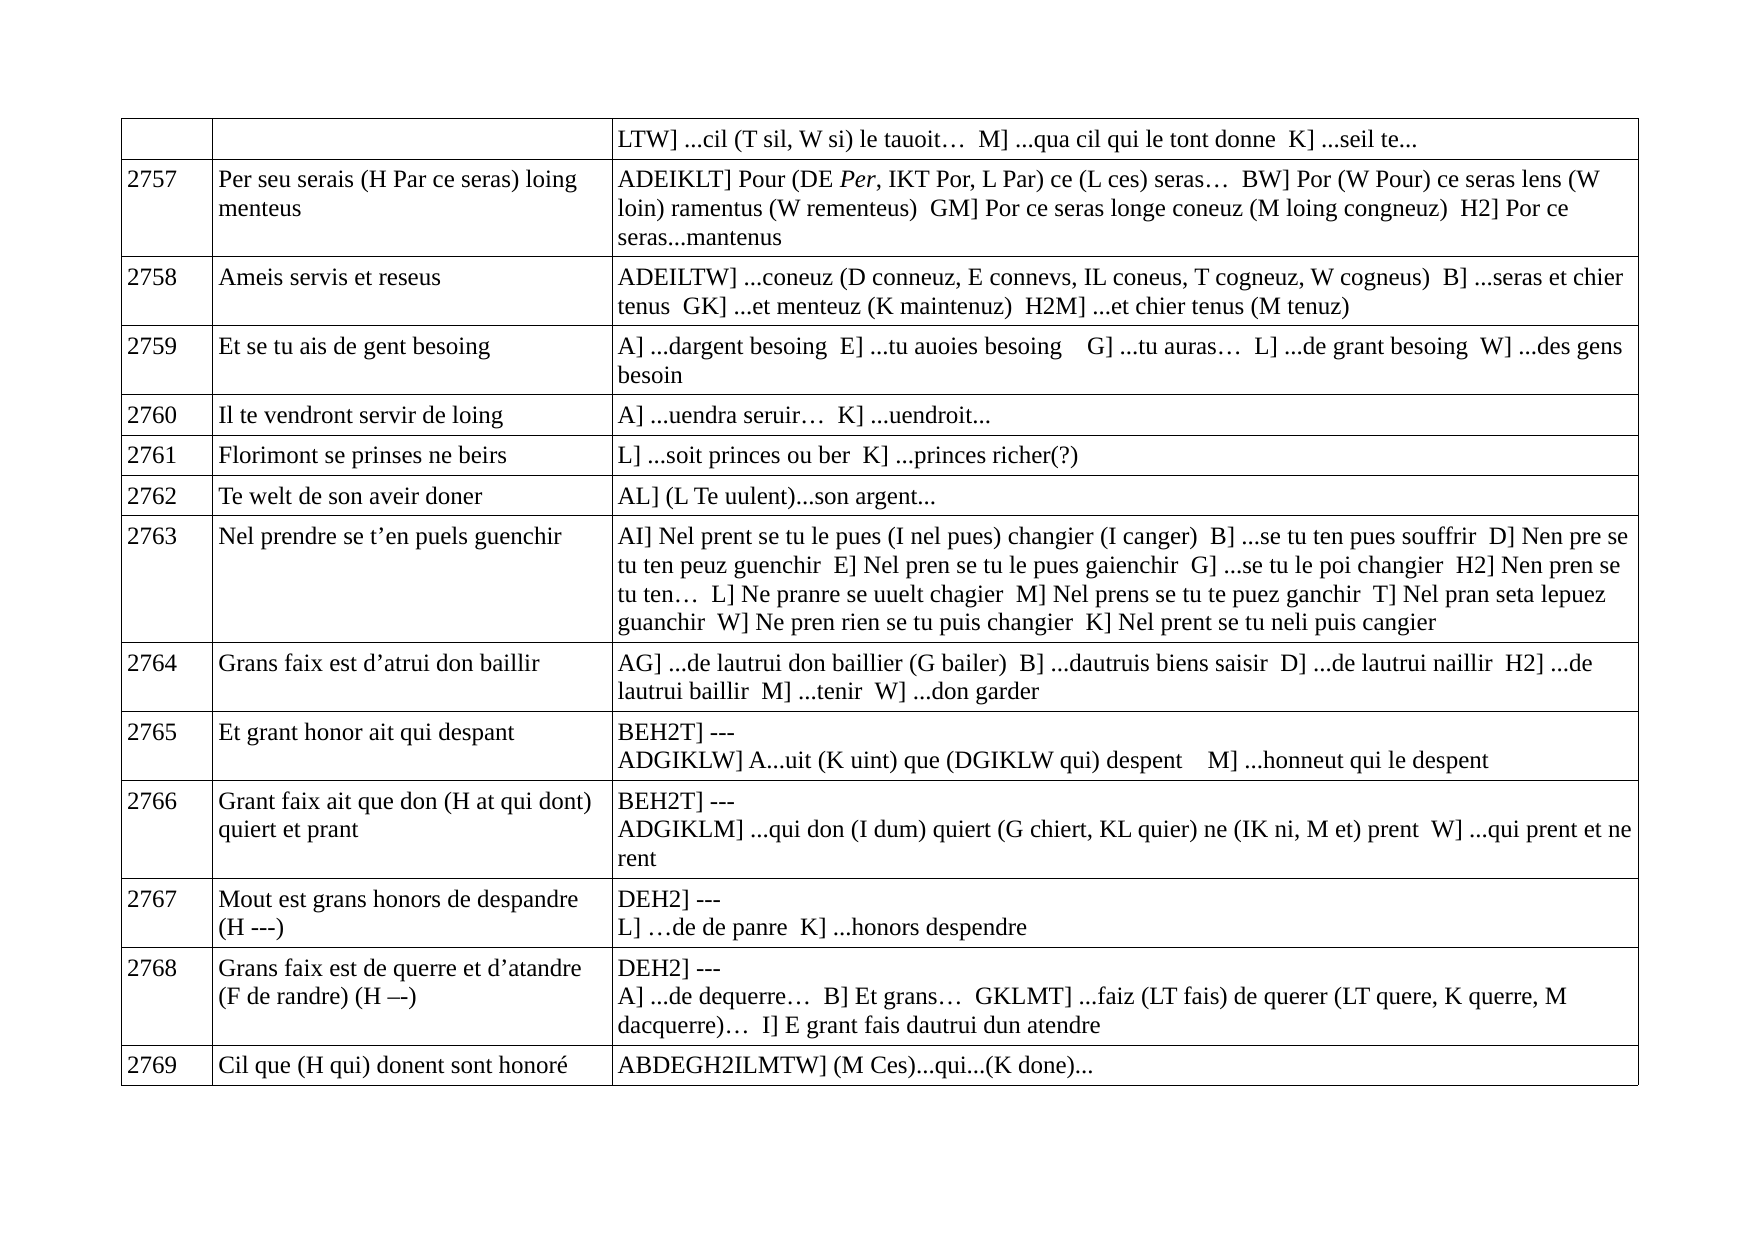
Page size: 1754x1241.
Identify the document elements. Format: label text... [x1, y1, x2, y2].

table_cell 2767 [122, 879, 212, 947]
table_cell Mout est grans honors de despandre (H ---) [213, 879, 612, 947]
table_cell Nel prendre se t’en puels guenchir [213, 516, 612, 642]
table_cell ADEILTW] ...coneuz (D conneuz, E connevs, IL coneus, T cogneuz, W cogneus) B] ...seras et chier tenus GK] ...et menteuz (K maintenuz) H2M] ...et chier tenus (M tenuz) [613, 257, 1638, 325]
table_cell Te welt de son aveir doner [213, 476, 612, 515]
table_cell Et grant honor ait qui despant [213, 712, 612, 780]
table_cell Grant faix ait que don (H at qui dont) quiert et prant [213, 781, 612, 878]
table_cell Ameis servis et reseus [213, 257, 612, 325]
table_cell A] ...uendra seruir… K] ...uendroit... [613, 395, 1638, 435]
table_cell A] ...dargent besoing E] ...tu auoies besoing G] ...tu auras… L] ...de grant besoing W] ...des gens besoin [613, 326, 1638, 394]
table_cell 2768 [122, 948, 212, 1045]
table_cell BEH2T] --- ADGIKLW] A...uit (K uint) que (DGIKLW qui) despent M] ...honneut qui le despent [613, 712, 1638, 780]
table_cell AL] (L Te uulent)...son argent... [613, 476, 1638, 515]
table_cell Grans faix est de querre et d’atandre (F de randre) (H –-) [213, 948, 612, 1045]
table_cell 2765 [122, 712, 212, 780]
table_cell 2759 [122, 326, 212, 394]
table_cell BEH2T] --- ADGIKLM] ...qui don (I dum) quiert (G chiert, KL quier) ne (IK ni, M et) prent W] ...qui prent et ne rent [613, 781, 1638, 878]
table_cell Et se tu ais de gent besoing [213, 326, 612, 394]
table_cell 2757 [122, 160, 212, 256]
table_cell 2762 [122, 476, 212, 515]
table_cell 2766 [122, 781, 212, 878]
table_cell 2763 [122, 516, 212, 642]
table_cell 2758 [122, 257, 212, 325]
table_cell 2760 [122, 395, 212, 435]
table_cell [213, 119, 612, 158]
table_cell Florimont se prinses ne beirs [213, 436, 612, 475]
table_cell [122, 119, 212, 158]
table_cell 2764 [122, 643, 212, 711]
table_cell Per seu serais (H Par ce seras) loing menteus [213, 160, 612, 256]
table_cell 2769 [122, 1046, 212, 1085]
table_cell DEH2] --- A] ...de dequerre… B] Et grans… GKLMT] ...faiz (LT fais) de querer (LT quere, K querre, M dacquerre)… I] E grant fais dautrui dun atendre [613, 948, 1638, 1045]
table_cell Cil que (H qui) donent sont honoré [213, 1046, 612, 1085]
table_cell ADEIKLT] Pour (DE Per, IKT Por, L Par) ce (L ces) seras… BW] Por (W Pour) ce seras lens (W loin) ramentus (W rementeus) GM] Por ce seras longe coneuz (M loing congneuz) H2] Por ce seras...mantenus [613, 160, 1638, 256]
table_cell Il te vendront servir de loing [213, 395, 612, 435]
table_cell ABDEGH2ILMTW] (M Ces)...qui...(K done)... [613, 1046, 1638, 1085]
table_cell LTW] ...cil (T sil, W si) le tauoit… M] ...qua cil qui le tont donne K] ...seil te... [613, 119, 1638, 158]
table_cell DEH2] --- L] …de de panre K] ...honors despendre [613, 879, 1638, 947]
table_cell AI] Nel prent se tu le pues (I nel pues) changier (I canger) B] ...se tu ten pues souffrir D] Nen pre se tu ten peuz guenchir E] Nel pren se tu le pues gaienchir G] ...se tu le poi changier H2] Nen pren se tu ten… L] Ne pranre se uuelt chagier M] Nel prens se tu te puez ganchir T] Nel pran seta lepuez guanchir W] Ne pren rien se tu puis changier K] Nel prent se tu neli puis cangier [613, 516, 1638, 642]
table_cell Grans faix est d’atrui don baillir [213, 643, 612, 711]
table_cell AG] ...de lautrui don baillier (G bailer) B] ...dautruis biens saisir D] ...de lautrui naillir H2] ...de lautrui baillir M] ...tenir W] ...don garder [613, 643, 1638, 711]
table_cell L] ...soit princes ou ber K] ...princes richer(?) [613, 436, 1638, 475]
table_cell 2761 [122, 436, 212, 475]
